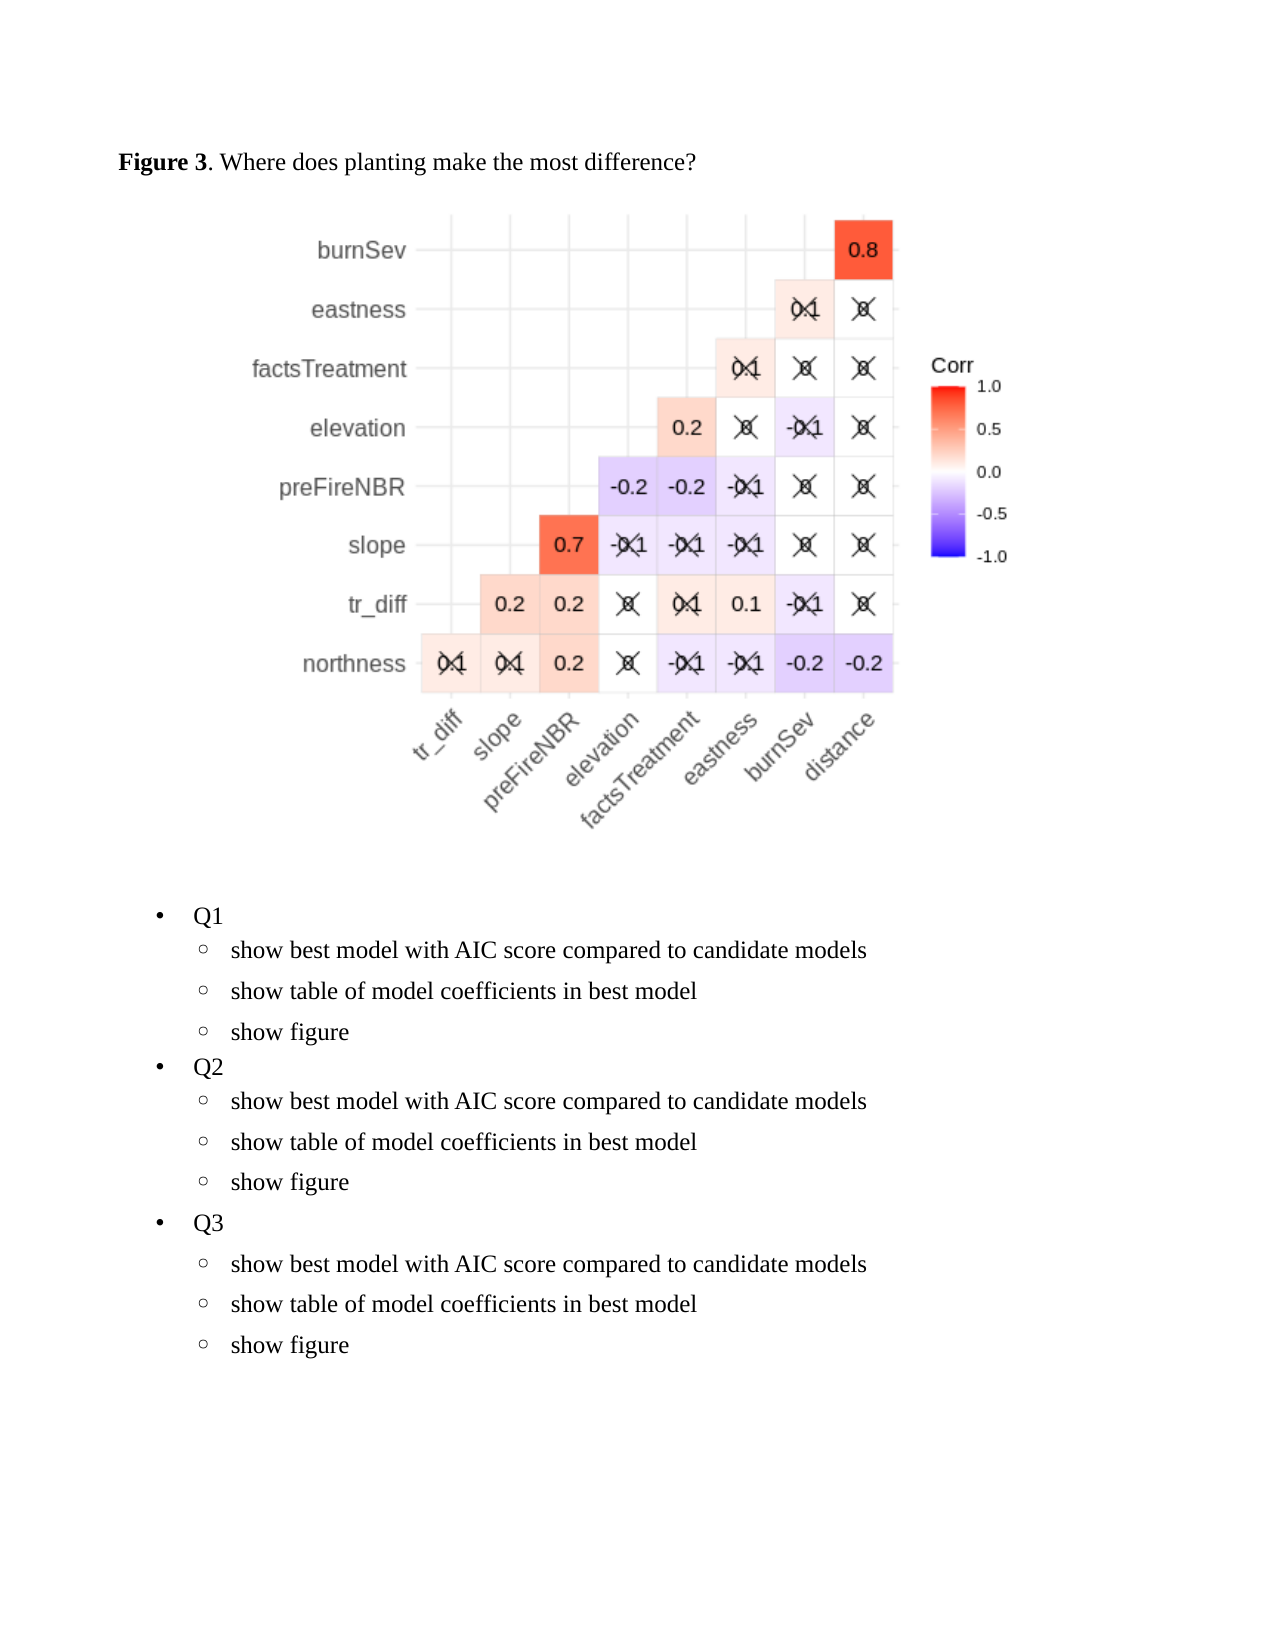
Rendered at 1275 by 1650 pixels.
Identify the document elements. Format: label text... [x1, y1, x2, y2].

text Figure 3. Where does planting make the most difference? [118, 147, 1157, 176]
list show table of model coefficients in best model [193, 1289, 1157, 1318]
list show figure [193, 1330, 1157, 1359]
list show best model with AIC score compared to candidate models [193, 1249, 1157, 1277]
list show best model with AIC score compared to candidate models [193, 936, 1157, 964]
list show table of model coefficients in best model [193, 976, 1157, 1005]
list show best model with AIC score compared to candidate models [193, 1086, 1157, 1115]
list show figure [193, 1017, 1157, 1046]
list show figure [193, 1167, 1157, 1196]
list show table of model coefficients in best model [193, 1127, 1157, 1156]
list Q1 [156, 901, 1157, 930]
list Q3 [156, 1208, 1157, 1237]
list Q2 [156, 1052, 1157, 1080]
picture [118, 204, 1153, 844]
